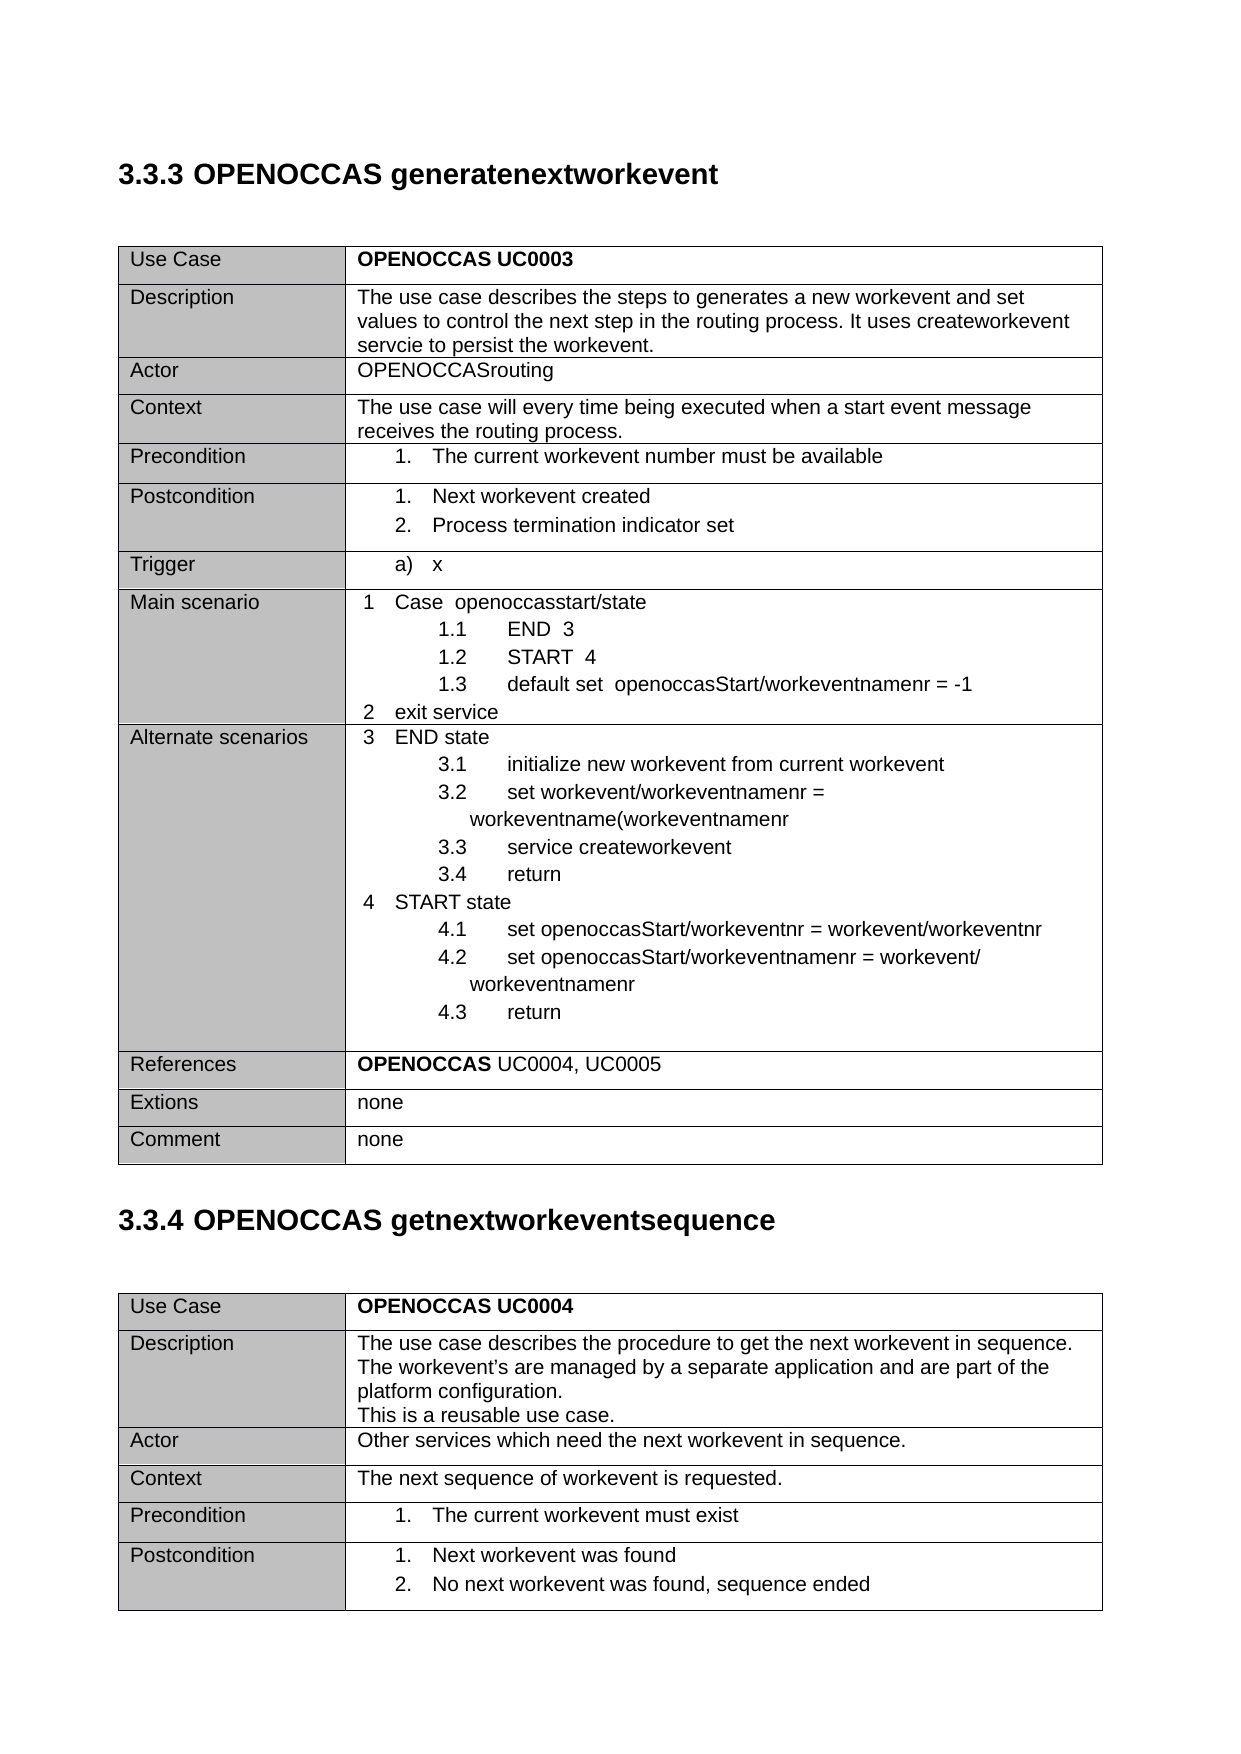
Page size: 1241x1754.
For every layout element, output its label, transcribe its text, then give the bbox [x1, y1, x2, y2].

table_cell The next sequence of workevent is requested. [346, 1466, 1102, 1502]
table_cell Main scenario [119, 590, 345, 723]
table_cell Precondition [119, 444, 345, 483]
subtitle OPENOCCAS generatenextworkevent [118, 157, 1122, 190]
table_cell Actor [119, 1428, 345, 1464]
table_cell none [346, 1090, 1102, 1126]
table_cell Description [119, 1331, 345, 1427]
table_cell Case openoccasstart/state END 3 START 4 default set openoccasStart/workeventnamenr = -1 exit service [346, 590, 1102, 723]
table_cell Context [119, 1466, 345, 1502]
table_cell Actor [119, 358, 345, 394]
table_cell Next workevent created Process termination indicator set [346, 484, 1102, 551]
subtitle OPENOCCAS getnextworkeventsequence [118, 1203, 1122, 1237]
table_header OPENOCCAS UC0003 [346, 247, 1102, 284]
table_cell The use case describes the procedure to get the next workevent in sequence. The workevent’s are managed by a separate application and are part of the platform configuration. This is a reusable use case. [346, 1331, 1102, 1427]
table_cell The use case describes the steps to generates a new workevent and set values to control the next step in the routing process. It uses createworkevent servcie to persist the workevent. [346, 285, 1102, 357]
table_cell OPENOCCASrouting [346, 358, 1102, 394]
table_cell Alternate scenarios [119, 725, 345, 1051]
table_cell none [346, 1127, 1102, 1163]
table_cell References [119, 1052, 345, 1088]
table_header Use Case [119, 1294, 345, 1330]
table_cell Extions [119, 1090, 345, 1126]
table_cell The current workevent number must be available [346, 444, 1102, 483]
table_cell Postcondition [119, 484, 345, 551]
table_cell The current workevent must exist [346, 1503, 1102, 1542]
table_cell Other services which need the next workevent in sequence. [346, 1428, 1102, 1464]
table_cell The use case will every time being executed when a start event message receives the routing process. [346, 395, 1102, 443]
table_cell Precondition [119, 1503, 345, 1542]
table_header OPENOCCAS UC0004 [346, 1294, 1102, 1330]
table_cell OPENOCCAS UC0004, UC0005 [346, 1052, 1102, 1088]
table_header Use Case [119, 247, 345, 284]
table_cell Postcondition [119, 1543, 345, 1610]
table_cell Next workevent was found No next workevent was found, sequence ended [346, 1543, 1102, 1610]
table_cell x [346, 552, 1102, 588]
table_cell Context [119, 395, 345, 443]
table_cell Trigger [119, 552, 345, 588]
table_cell Comment [119, 1127, 345, 1163]
table_cell END state initialize new workevent from current workevent set workevent/workeventnamenr = workeventname(workeventnamenr service createworkevent return START state set openoccasStart/workeventnr = workevent/workeventnr set openoccasStart/workeventnamenr = workevent/ workeventnamenr return [346, 725, 1102, 1051]
table_cell Description [119, 285, 345, 357]
